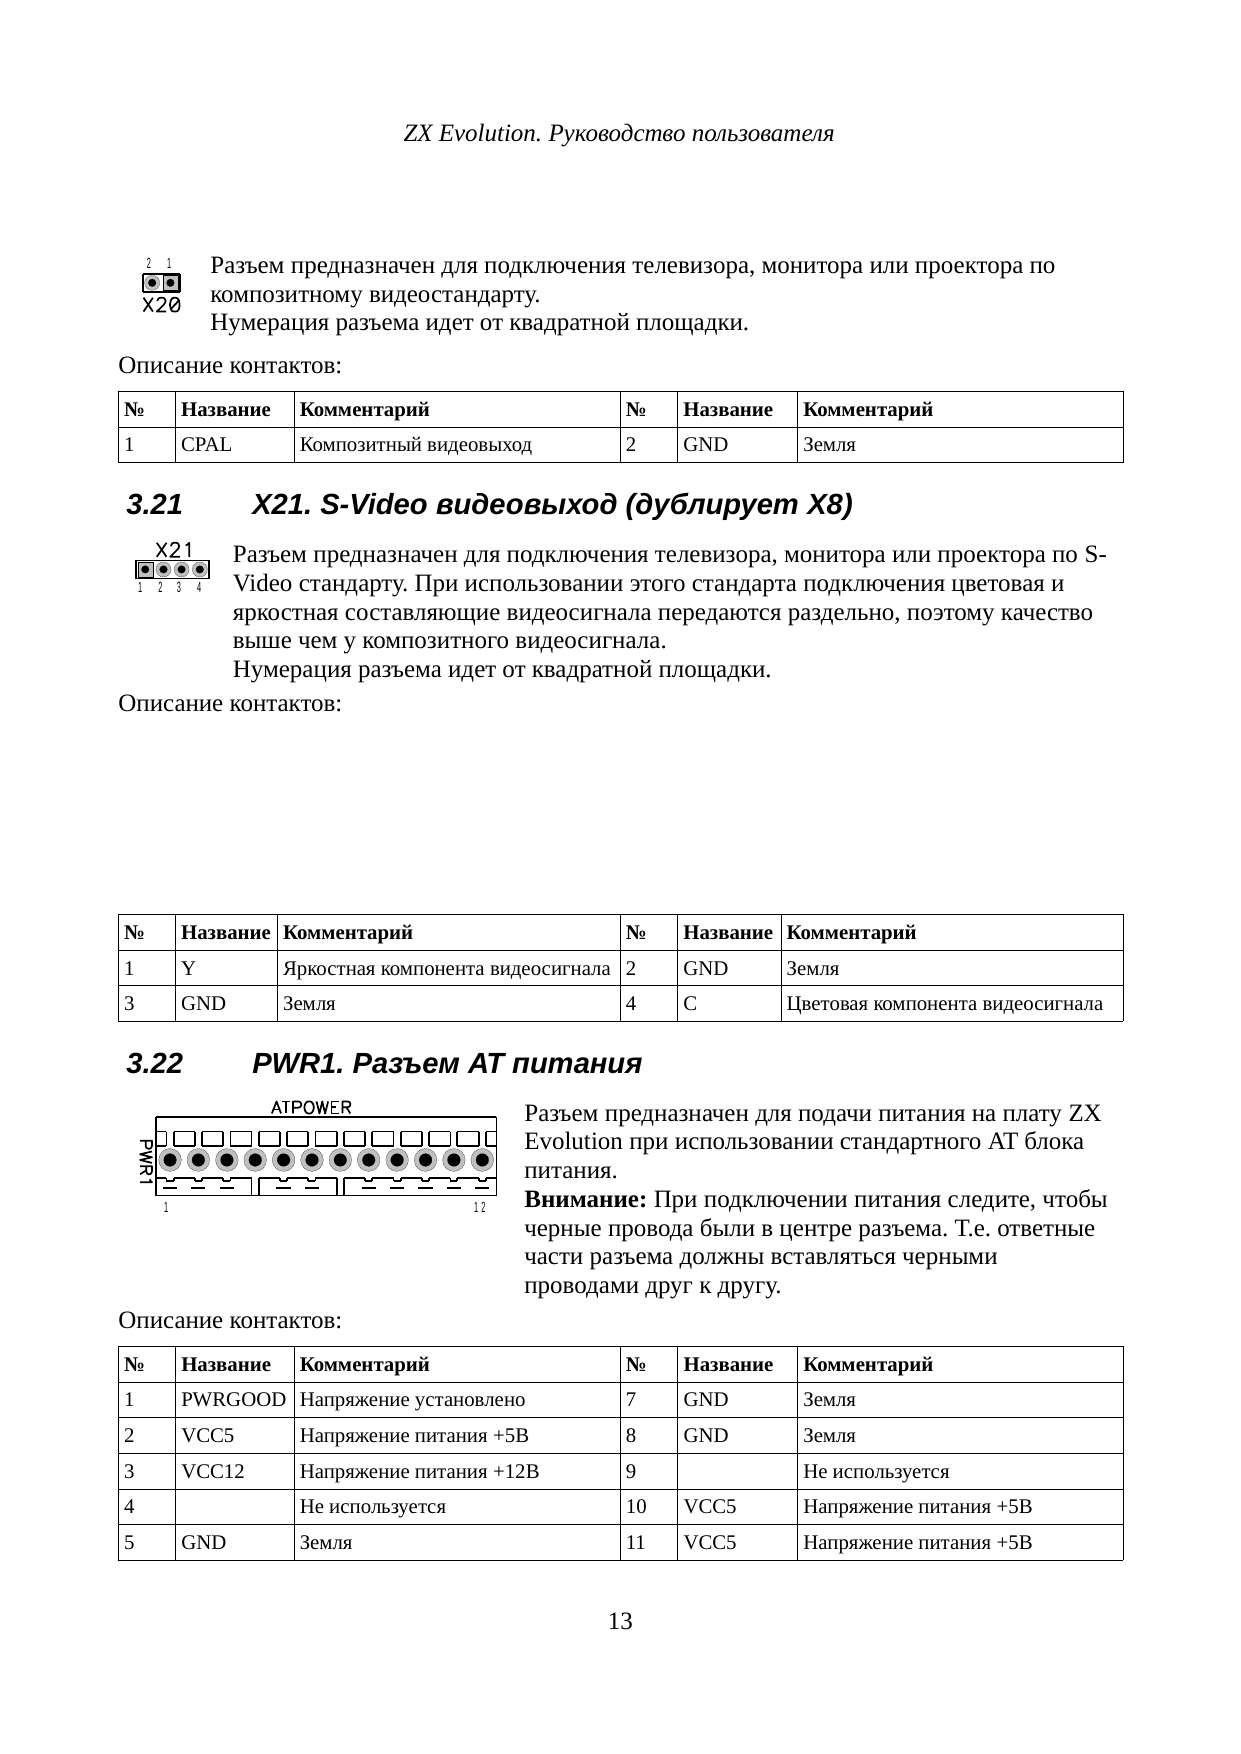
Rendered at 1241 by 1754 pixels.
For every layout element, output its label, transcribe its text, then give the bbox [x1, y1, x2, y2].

text Описание контактов: [118, 350, 1122, 378]
table_cell [176, 1490, 294, 1524]
table_cell 11 [621, 1525, 677, 1560]
table_header Комментарий [798, 1347, 1123, 1382]
table_cell GND [678, 428, 797, 462]
table_cell 3 [119, 986, 175, 1021]
subtitle X21. S-Video видеовыход (дублирует X8) [118, 487, 1122, 521]
table_cell 2 [621, 951, 677, 985]
table_cell Y [176, 951, 277, 985]
table_cell 10 [621, 1490, 677, 1524]
table_cell VСС5 [678, 1490, 797, 1524]
table_cell GND [176, 986, 277, 1021]
table_cell 2 [119, 1418, 175, 1453]
text Описание контактов: [118, 1305, 1122, 1333]
table_cell Земля [798, 1383, 1123, 1417]
table_header № [621, 392, 677, 427]
table_cell GND [678, 951, 781, 985]
table_header Название [176, 1347, 294, 1382]
table_cell VCC12 [176, 1454, 294, 1488]
table_cell Композитный видеовыход [295, 428, 620, 462]
table_cell Земля [798, 428, 1123, 462]
table_header Комментарий [278, 915, 620, 949]
table_cell C [678, 986, 781, 1021]
table_header Комментарий [295, 1347, 620, 1382]
table_cell [678, 1454, 797, 1488]
table_cell PWRGOOD [176, 1383, 294, 1417]
table_cell GND [678, 1383, 797, 1417]
table_cell Яркостная компонента видеосигнала [278, 951, 620, 985]
table_header Название [176, 915, 277, 949]
table_header Комментарий [782, 915, 1123, 949]
table_header № [621, 915, 677, 949]
table_header Разъем предназначен для подключения телевизора, монитора или проектора по композитному видеостандарту. Нумерация разъема идет от квадратной площадки. [205, 244, 1123, 350]
table_cell Напряжение установлено [295, 1383, 620, 1417]
table_header № [119, 1347, 175, 1382]
table_cell Земля [278, 986, 620, 1021]
table_cell 1 [119, 951, 175, 985]
table_cell Не используется [295, 1490, 620, 1524]
table_header Название [176, 392, 294, 427]
table_cell Земля [798, 1418, 1123, 1453]
table_cell VCC5 [176, 1418, 294, 1453]
table_cell Земля [295, 1525, 620, 1560]
subtitle PWR1. Разъем АТ питания [118, 1046, 1122, 1079]
table_header Название [678, 1347, 797, 1382]
table_header Название [678, 915, 781, 949]
table_cell GND [678, 1418, 797, 1453]
table_cell Земля [782, 951, 1123, 985]
table_cell 1 [119, 1383, 175, 1417]
table_cell VCC5 [678, 1525, 797, 1560]
table_cell Напряжение питания +12В [295, 1454, 620, 1488]
table_header Комментарий [295, 392, 620, 427]
table_cell 4 [119, 1490, 175, 1524]
table_header № [119, 392, 175, 427]
table_cell 9 [621, 1454, 677, 1488]
table_cell 1 [119, 428, 175, 462]
table_cell 5 [119, 1525, 175, 1560]
table_header Разъем предназначен для подачи питания на плату ZX Evolution при использовании стандартного AT блока питания. Внимание: При подключении питания следите, чтобы черные провода были в центре разъема. Т.е. ответные части разъема должны вставляться черными проводами друг к другу. [519, 1092, 1123, 1305]
table_cell 4 [621, 986, 677, 1021]
table_header Комментарий [798, 392, 1123, 427]
table_cell 2 [621, 428, 677, 462]
table_header [118, 244, 204, 350]
table_cell GND [176, 1525, 294, 1560]
table_header Название [678, 392, 797, 427]
table_header [118, 1092, 518, 1305]
table_header № [119, 915, 175, 949]
table_cell 3 [119, 1454, 175, 1488]
table_cell Цветовая компонента видеосигнала [782, 986, 1123, 1021]
table_cell Напряжение питания +5В [798, 1525, 1123, 1560]
table_cell CPAL [176, 428, 294, 462]
table_cell Напряжение питания +5В [295, 1418, 620, 1453]
table_cell 8 [621, 1418, 677, 1453]
table_cell Не используется [798, 1454, 1123, 1488]
table_header [118, 533, 227, 688]
text Описание контактов: [118, 688, 1122, 717]
table_cell Напряжение питания +5В [798, 1490, 1123, 1524]
table_header № [621, 1347, 677, 1382]
table_header Разъем предназначен для подключения телевизора, монитора или проектора по S-Video стандарту. При использовании этого стандарта подключения цветовая и яркостная составляющие видеосигнала передаются раздельно, поэтому качество выше чем у композитного видеосигнала. Нумерация разъема идет от квадратной площадки. [227, 533, 1123, 688]
table_cell 7 [621, 1383, 677, 1417]
